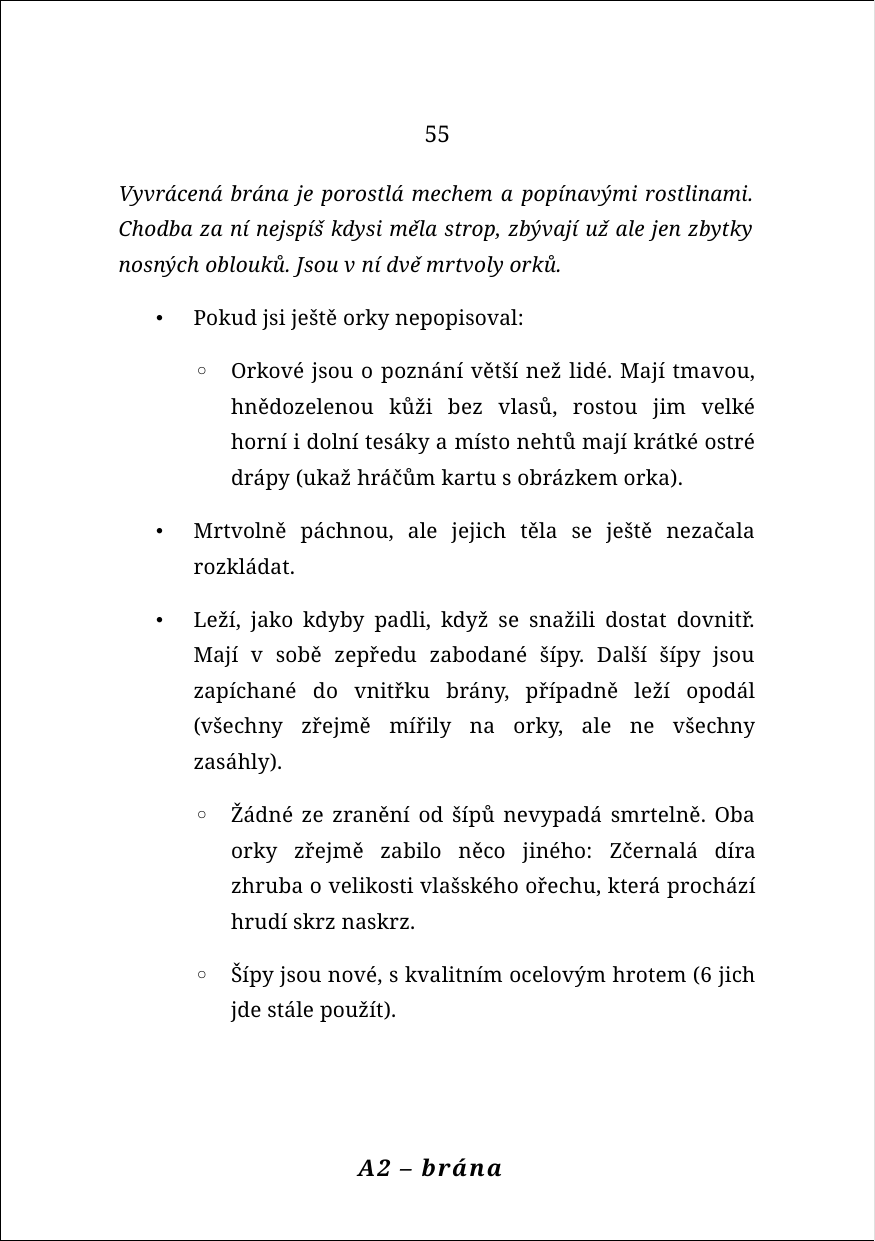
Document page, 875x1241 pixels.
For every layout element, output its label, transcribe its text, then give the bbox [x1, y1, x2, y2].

list Leží, jako kdyby padli, když se snažili dostat dovnitř. Mají v⁠ sobě zepředu zabodané šípy. Další šípy jsou zapíchané do vnitřku brány, případně leží opodál (všechny zřejmě mířily na orky, ale ne všechny zasáhly). [156, 605, 756, 776]
list Žádné ze zranění od šípů nevypadá smrtelně. Oba orky zřejmě zabilo něco jiného: Zčernalá díra zhruba o⁠ velikosti vlašského ořechu, která prochází hrudí skrz naskrz. [193, 800, 756, 935]
list Orkové jsou o⁠ poznání větší než lidé. Mají tmavou, hnědozelenou kůži bez vlasů, rostou jim velké horní i⁠ dolní tesáky a⁠ místo nehtů mají krátké ostré drápy (ukaž hráčům kartu s obrázkem orka). [193, 356, 756, 491]
list Šípy jsou nové, s⁠ kvalitním ocelovým hrotem (6 jich jde stále použít). [193, 960, 756, 1024]
text Vyvrácená brána je porostlá mechem a⁠ popínavými rostlinami. Chodba za ní nejspíš kdysi měla strop, zbývají už ale jen zbytky nosných oblouků. Jsou v⁠ ní dvě mrtvoly orků. [118, 179, 756, 278]
list Pokud jsi ještě orky nepopisoval: [156, 303, 756, 332]
list Mrtvolně páchnou, ale jejich těla se ještě nezačala rozkládat. [156, 516, 756, 580]
